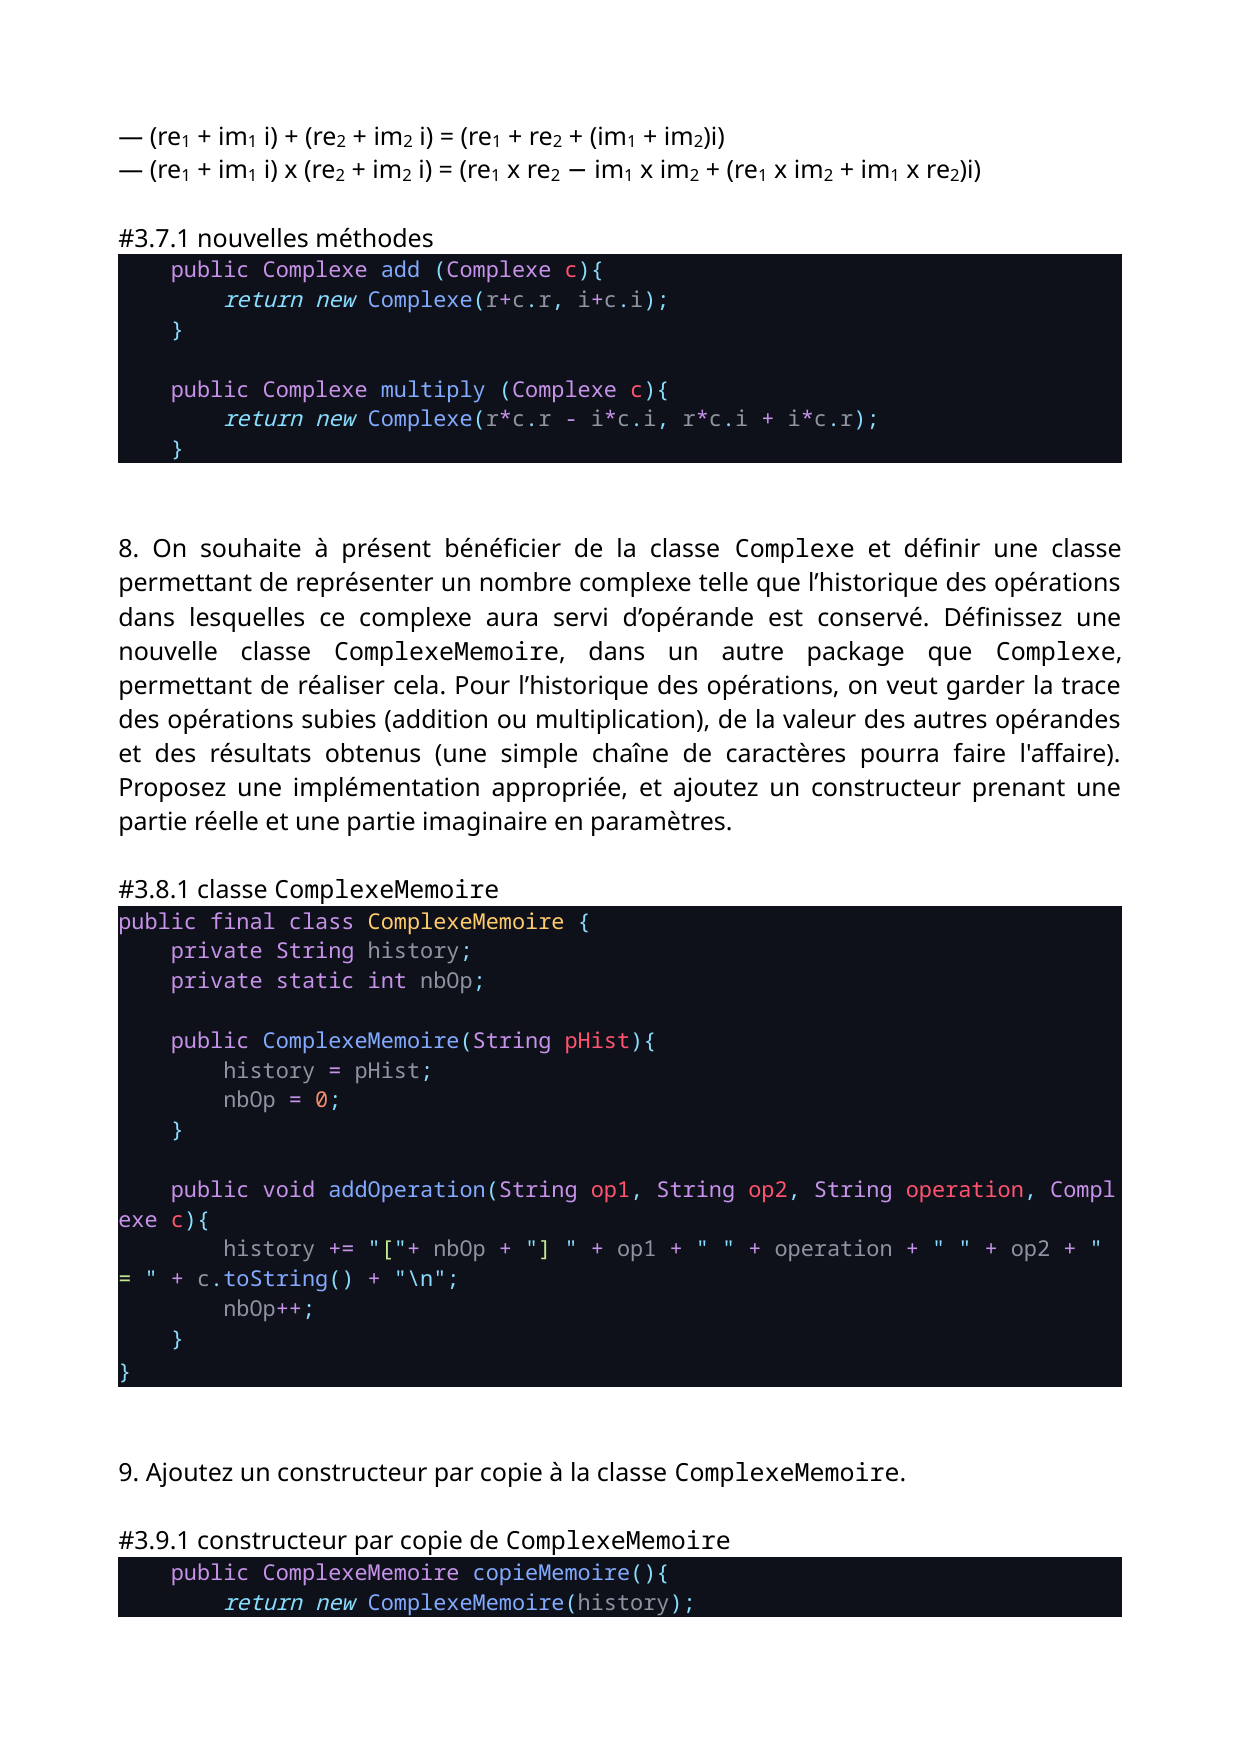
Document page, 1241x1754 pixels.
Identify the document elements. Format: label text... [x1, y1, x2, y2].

text #3.9.1 constructeur par copie de ComplexeMemoire [118, 1523, 1122, 1557]
text 9. Ajoutez un constructeur par copie à la classe ComplexeMemoire. [118, 1455, 1122, 1489]
text private String history; [118, 936, 1122, 965]
text } [118, 314, 1122, 344]
text nbOp = 0; [118, 1084, 1122, 1114]
text — (re1 + im1 i) x (re2 + im2 i) = (re1 x re2 − im1 x im2 + (re1 x im2 + im1 x re2)i) [118, 152, 1122, 186]
text return new Complexe(r*c.r - i*c.i, r*c.i + i*c.r); [118, 403, 1122, 433]
text public ComplexeMemoire(String pHist){ [118, 1025, 1122, 1055]
text private static int nbOp; [118, 965, 1122, 995]
text public ComplexeMemoire copieMemoire(){ [118, 1557, 1122, 1587]
text } [118, 1114, 1122, 1144]
text #3.8.1 classe ComplexeMemoire [118, 872, 1122, 906]
text — (re1 + im1 i) + (re2 + im2 i) = (re1 + re2 + (im1 + im2)i) [118, 118, 1122, 152]
text } [118, 433, 1122, 463]
text public Complexe multiply (Complexe c){ [118, 373, 1122, 403]
text history += "["+ nbOp + "] " + op1 + " " + operation + " " + op2 + " = " + c.toString() + "\n"; [118, 1233, 1122, 1293]
text } [118, 1353, 1122, 1387]
text 8. On souhaite à présent bénéficier de la classe Complexe et définir une classe permettant de représenter un nombre complexe telle que l’historique des opérations dans lesquelles ce complexe aura servi d’opérande est conservé. Définissez une nouvelle classe ComplexeMemoire, dans un autre package que Complexe, permettant de réaliser cela. Pour l’historique des opérations, on veut garder la trace des opérations subies (addition ou multiplication), de la valeur des autres opérandes et des résultats obtenus (une simple chaîne de caractères pourra faire l'affaire). Proposez une implémentation appropriée, et ajoutez un constructeur prenant une partie réelle et une partie imaginaire en paramètres. [118, 531, 1122, 838]
text history = pHist; [118, 1055, 1122, 1084]
text } [118, 1323, 1122, 1353]
text nbOp++; [118, 1293, 1122, 1323]
text #3.7.1 nouvelles méthodes [118, 220, 1122, 254]
text public final class ComplexeMemoire { [118, 906, 1122, 936]
text public void addOperation(String op1, String op2, String operation, Complexe c){ [118, 1174, 1122, 1233]
text return new Complexe(r+c.r, i+c.i); [118, 284, 1122, 314]
text public Complexe add (Complexe c){ [118, 254, 1122, 284]
text return new ComplexeMemoire(history); [118, 1587, 1122, 1617]
